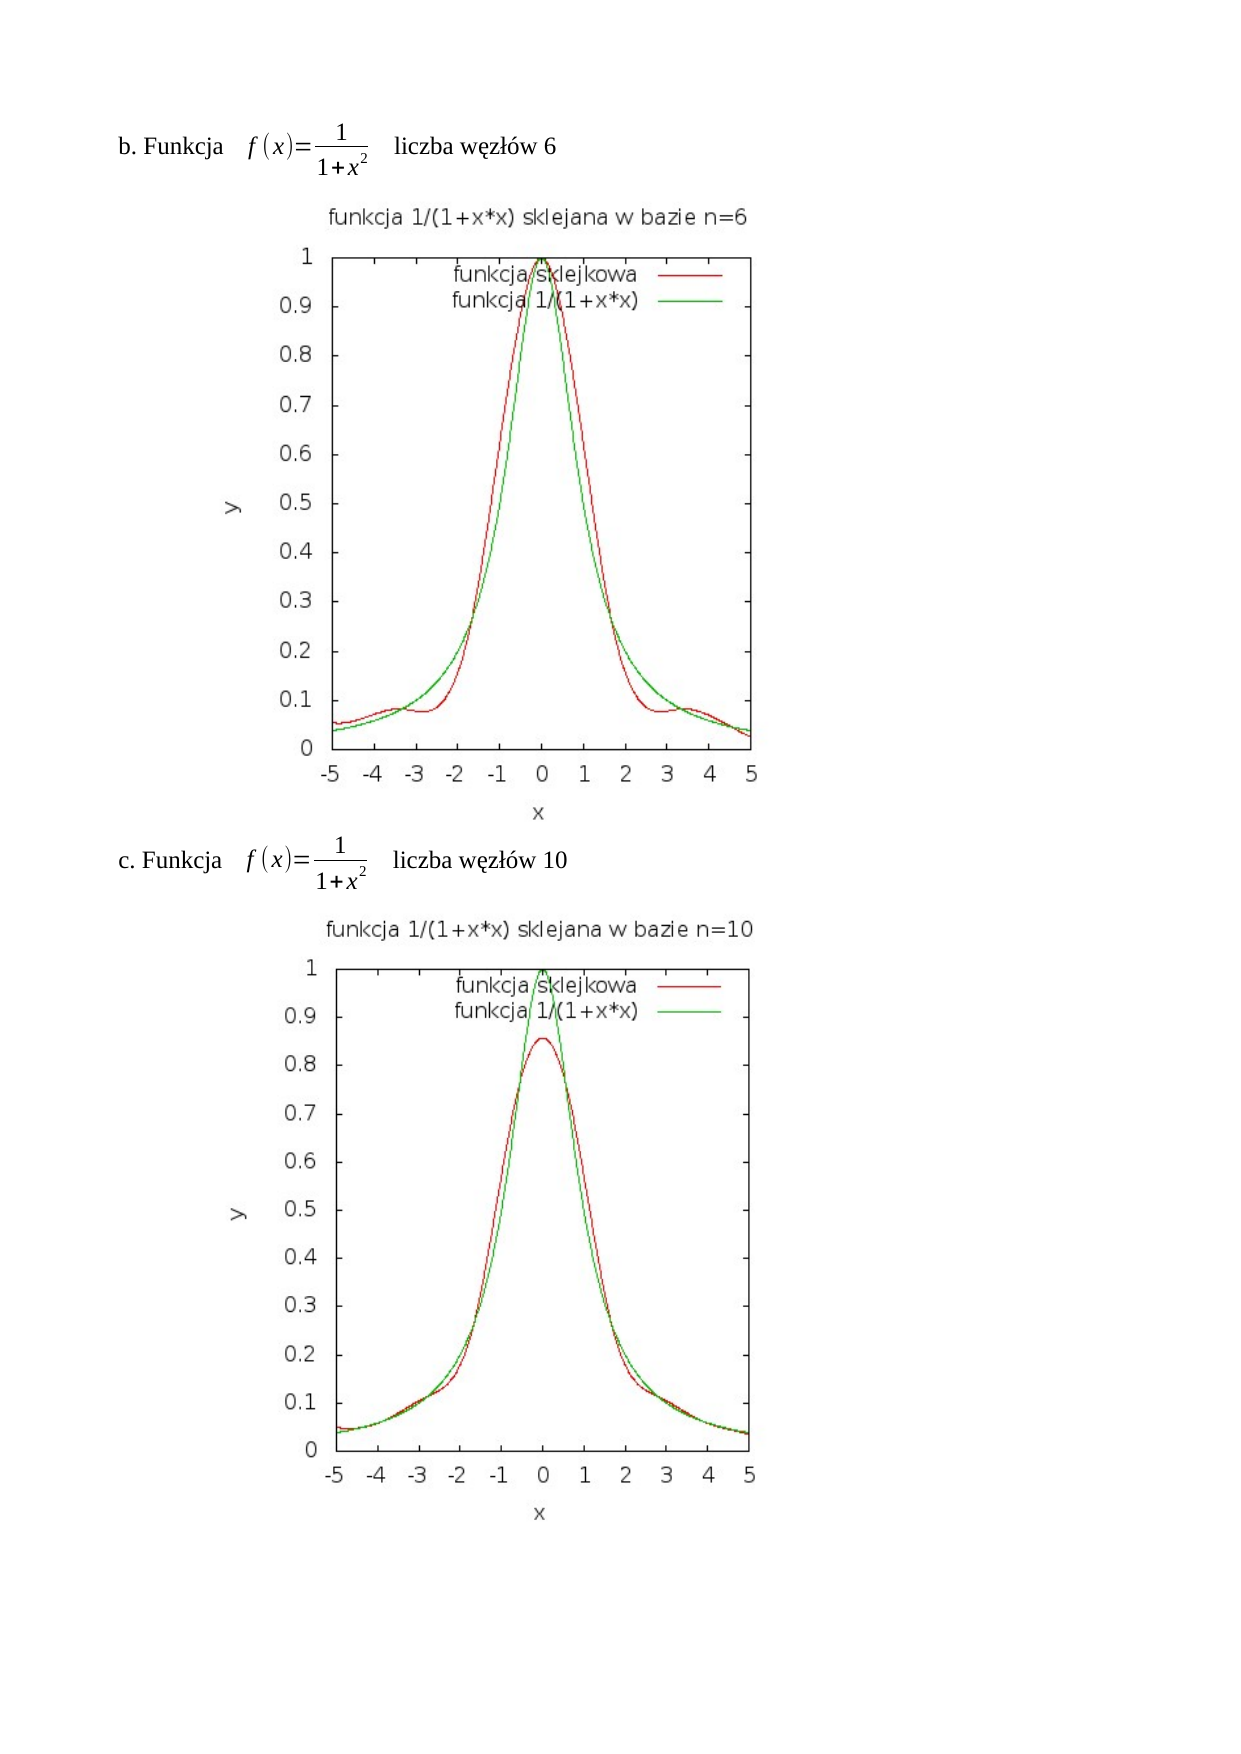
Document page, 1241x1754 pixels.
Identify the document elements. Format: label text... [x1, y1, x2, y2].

text c. Funkcja liczba węzłów 10 [118, 181, 1122, 894]
text b. Funkcja liczba węzłów 6 [118, 118, 1122, 181]
picture [199, 180, 1041, 832]
picture [205, 894, 1035, 1532]
